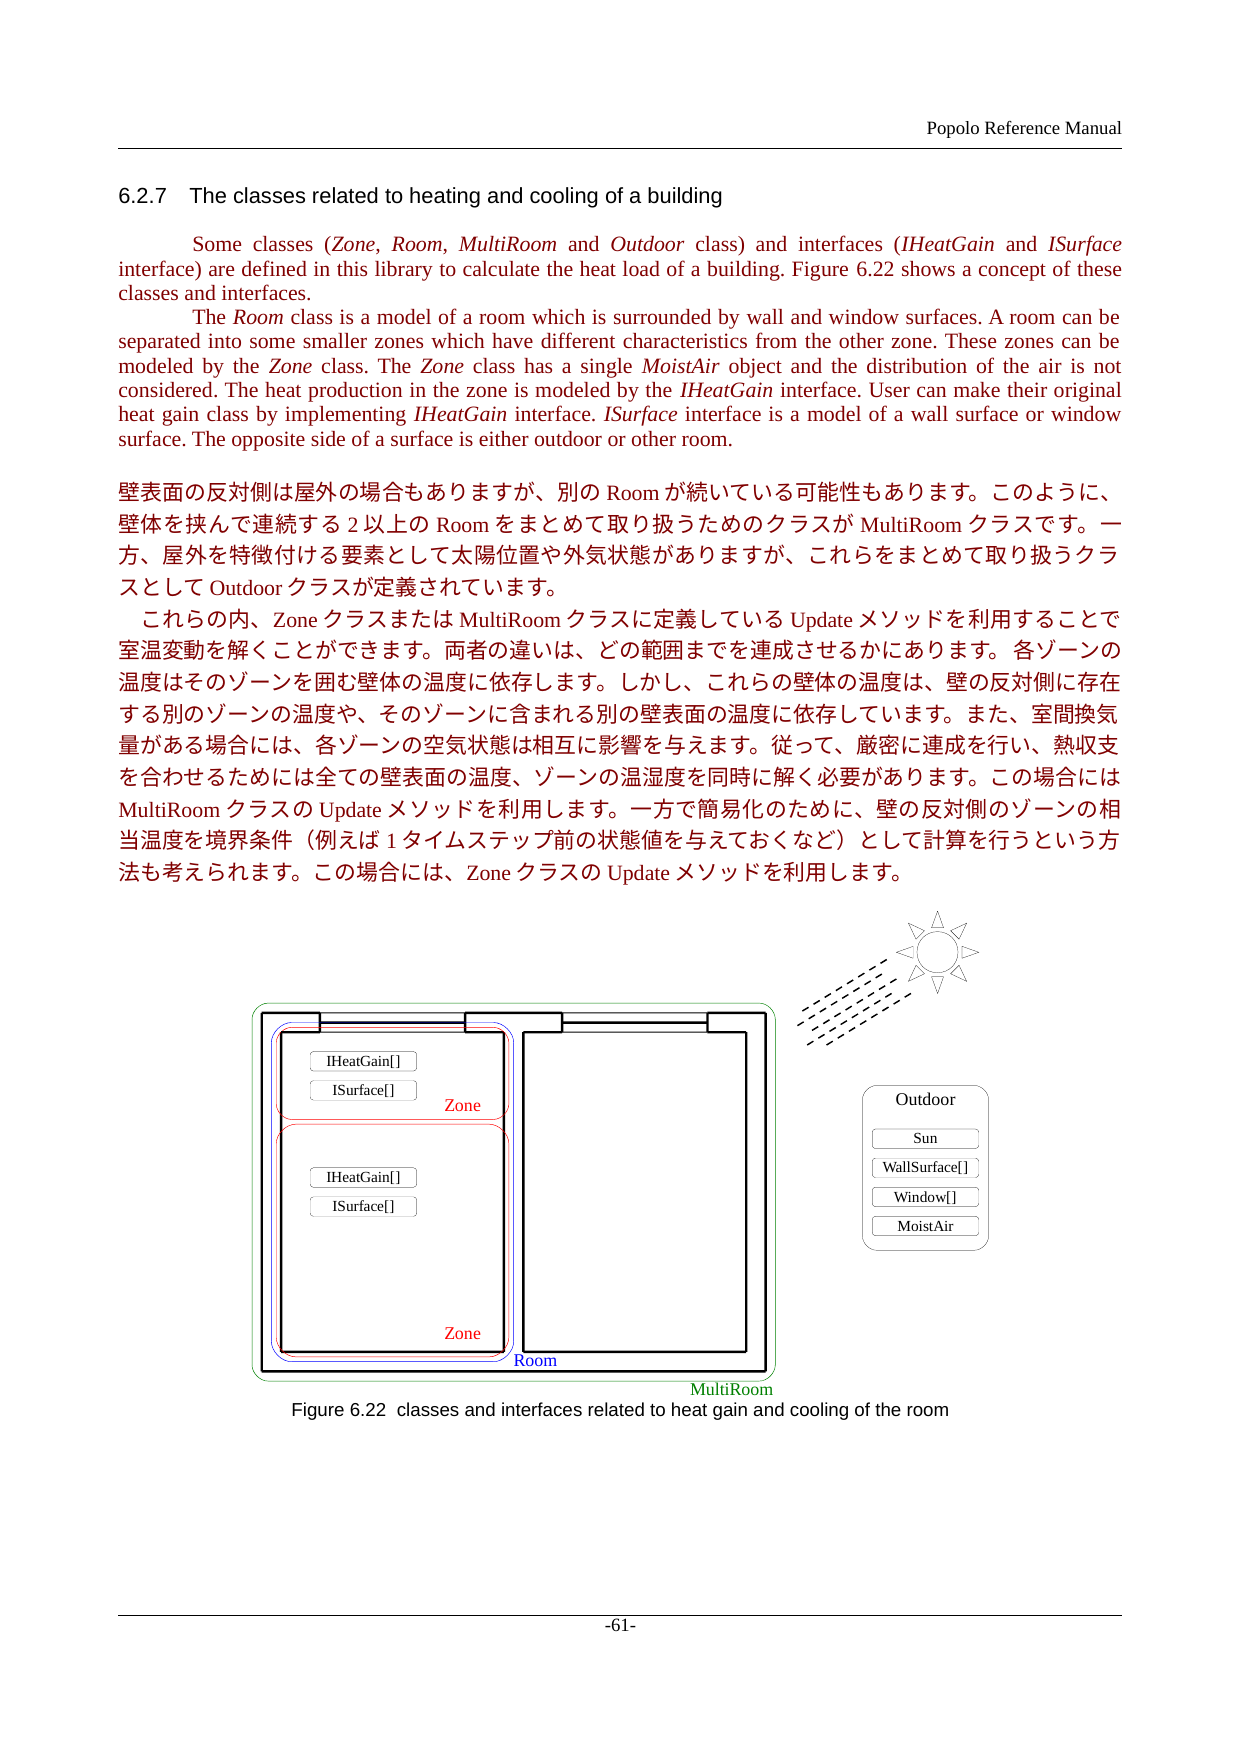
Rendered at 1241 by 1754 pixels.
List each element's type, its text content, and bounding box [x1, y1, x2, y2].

text 壁表面の反対側は屋外の場合もありますが、別のRoomが続いている可能性もあります。このように、壁体を挟んで連続する2以上のRoomをまとめて取り扱うためのクラスがMultiRoomクラスです。一方、屋外を特徴付ける要素として太陽位置や外気状態がありますが、これらをまとめて取り扱うクラスとしてOutdoorクラスが定義されています。 [118, 475, 1122, 602]
text これらの内、ZoneクラスまたはMultiRoomクラスに定義しているUpdateメソッドを利用することで室温変動を解くことができます。両者の違いは、どの範囲までを連成させるかにあります。各ゾーンの温度はそのゾーンを囲む壁体の温度に依存します。しかし、これらの壁体の温度は、壁の反対側に存在する別のゾーンの温度や、そのゾーンに含まれる別の壁表面の温度に依存しています。また、室間換気量がある場合には、各ゾーンの空気状態は相互に影響を与えます。従って、厳密に連成を行い、熱収支を合わせるためには全ての壁表面の温度、ゾーンの温湿度を同時に解く必要があります。この場合にはMultiRoomクラスのUpdateメソッドを利用します。一方で簡易化のために、壁の反対側のゾーンの相当温度を境界条件（例えば1タイムステップ前の状態値を与えておくなど）として計算を行うという方法も考えられます。この場合には、ZoneクラスのUpdateメソッドを利用します。 [118, 602, 1122, 887]
text The Room class is a model of a room which is surrounded by wall and window surfaces. A room can be separated into some smaller zones which have different characteristics from the other zone. These zones can be modeled by the Zone class. The Zone class has a single MoistAir object and the distribution of the air is not considered. The heat production in the zone is modeled by the IHeatGain interface. User can make their original heat gain class by implementing IHeatGain interface. ISurface interface is a model of a wall surface or window surface. The opposite side of a surface is either outdoor or other room. [118, 305, 1122, 451]
text Some classes (Zone, Room, MultiRoom and Outdoor class) and interfaces (IHeatGain and ISurface interface) are defined in this library to calculate the heat load of a building. Figure 6.22 shows a concept of these classes and interfaces. [118, 232, 1122, 305]
subtitle The classes related to heating and cooling of a building [118, 184, 1122, 208]
text Figure 6.22 classes and interfaces related to heat gain and cooling of the room [118, 911, 1122, 1421]
